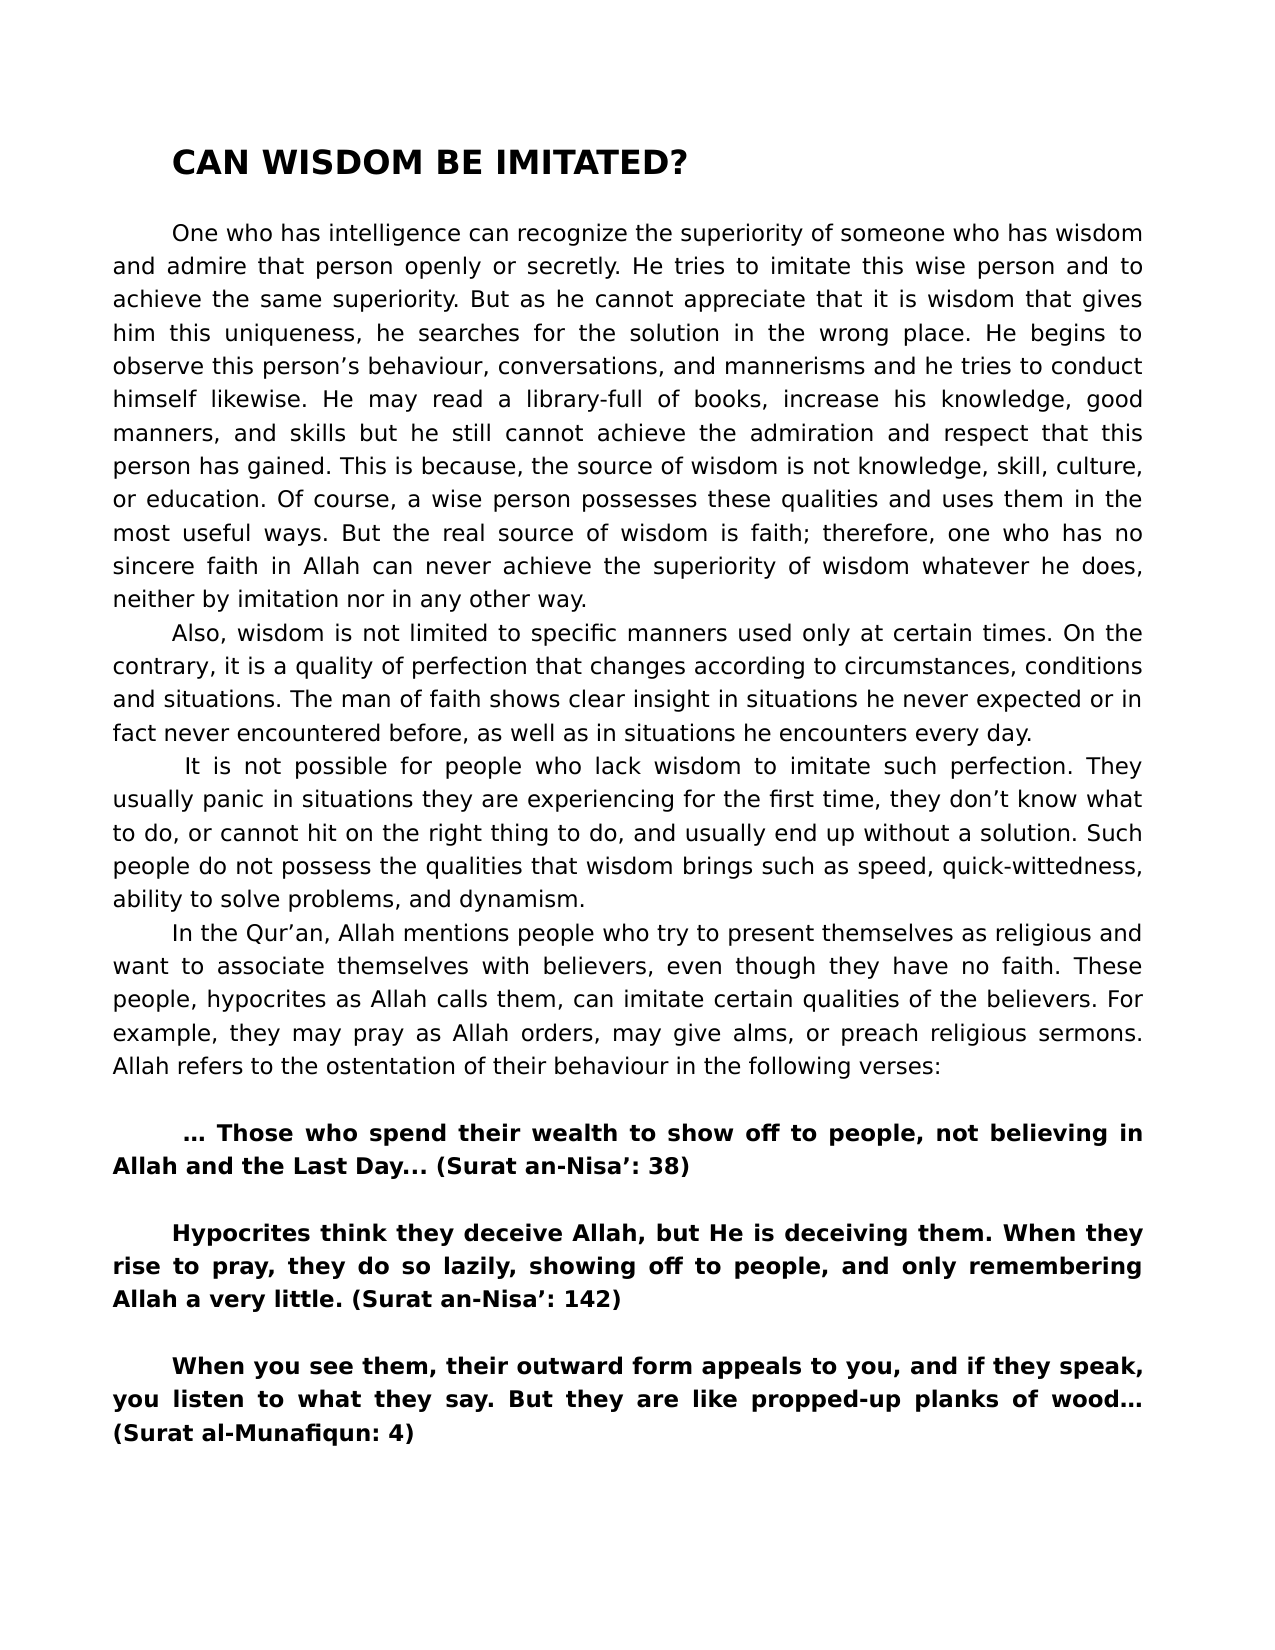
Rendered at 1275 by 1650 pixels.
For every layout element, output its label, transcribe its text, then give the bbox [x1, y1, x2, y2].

text In the Qur’an, Allah mentions people who try to present themselves as religious and want to associate themselves with believers, even though they have no faith. These people, hypocrites as Allah calls them, can imitate certain qualities of the believers. For example, they may pray as Allah orders, may give alms, or preach religious sermons. Allah refers to the ostentation of their behaviour in the following verses: [112, 914, 1145, 1081]
text When you see them, their outward form appeals to you, and if they speak, you listen to what they say. But they are like propped-up planks of wood… (Surat al-Munafiqun: 4) [112, 1348, 1145, 1448]
text … Those who spend their wealth to show off to people, not believing in Allah and the Last Day... (Surat an-Nisa’: 38) [112, 1114, 1145, 1181]
text CAN WISDOM BE IMITATED? [112, 148, 1145, 181]
text One who has intelligence can recognize the superiority of someone who has wisdom and admire that person openly or secretly. He tries to imitate this wise person and to achieve the same superiority. But as he cannot appreciate that it is wisdom that gives him this uniqueness, he searches for the solution in the wrong place. He begins to observe this person’s behaviour, conversations, and mannerisms and he tries to conduct himself likewise. He may read a library-full of books, increase his knowledge, good manners, and skills but he still cannot achieve the admiration and respect that this person has gained. This is because, the source of wisdom is not knowledge, skill, culture, or education. Of course, a wise person possesses these qualities and uses them in the most useful ways. But the real source of wisdom is faith; therefore, one who has no sincere faith in Allah can never achieve the superiority of wisdom whatever he does, neither by imitation nor in any other way. [112, 214, 1145, 614]
text Also, wisdom is not limited to specific manners used only at certain times. On the contrary, it is a quality of perfection that changes according to circumstances, conditions and situations. The man of faith shows clear insight in situations he never expected or in fact never encountered before, as well as in situations he encounters every day. [112, 614, 1145, 748]
text Hypocrites think they deceive Allah, but He is deceiving them. When they rise to pray, they do so lazily, showing off to people, and only remembering Allah a very little. (Surat an-Nisa’: 142) [112, 1214, 1145, 1314]
text It is not possible for people who lack wisdom to imitate such perfection. They usually panic in situations they are experiencing for the first time, they don’t know what to do, or cannot hit on the right thing to do, and usually end up without a solution. Such people do not possess the qualities that wisdom brings such as speed, quick-wittedness, ability to solve problems, and dynamism. [112, 748, 1145, 914]
